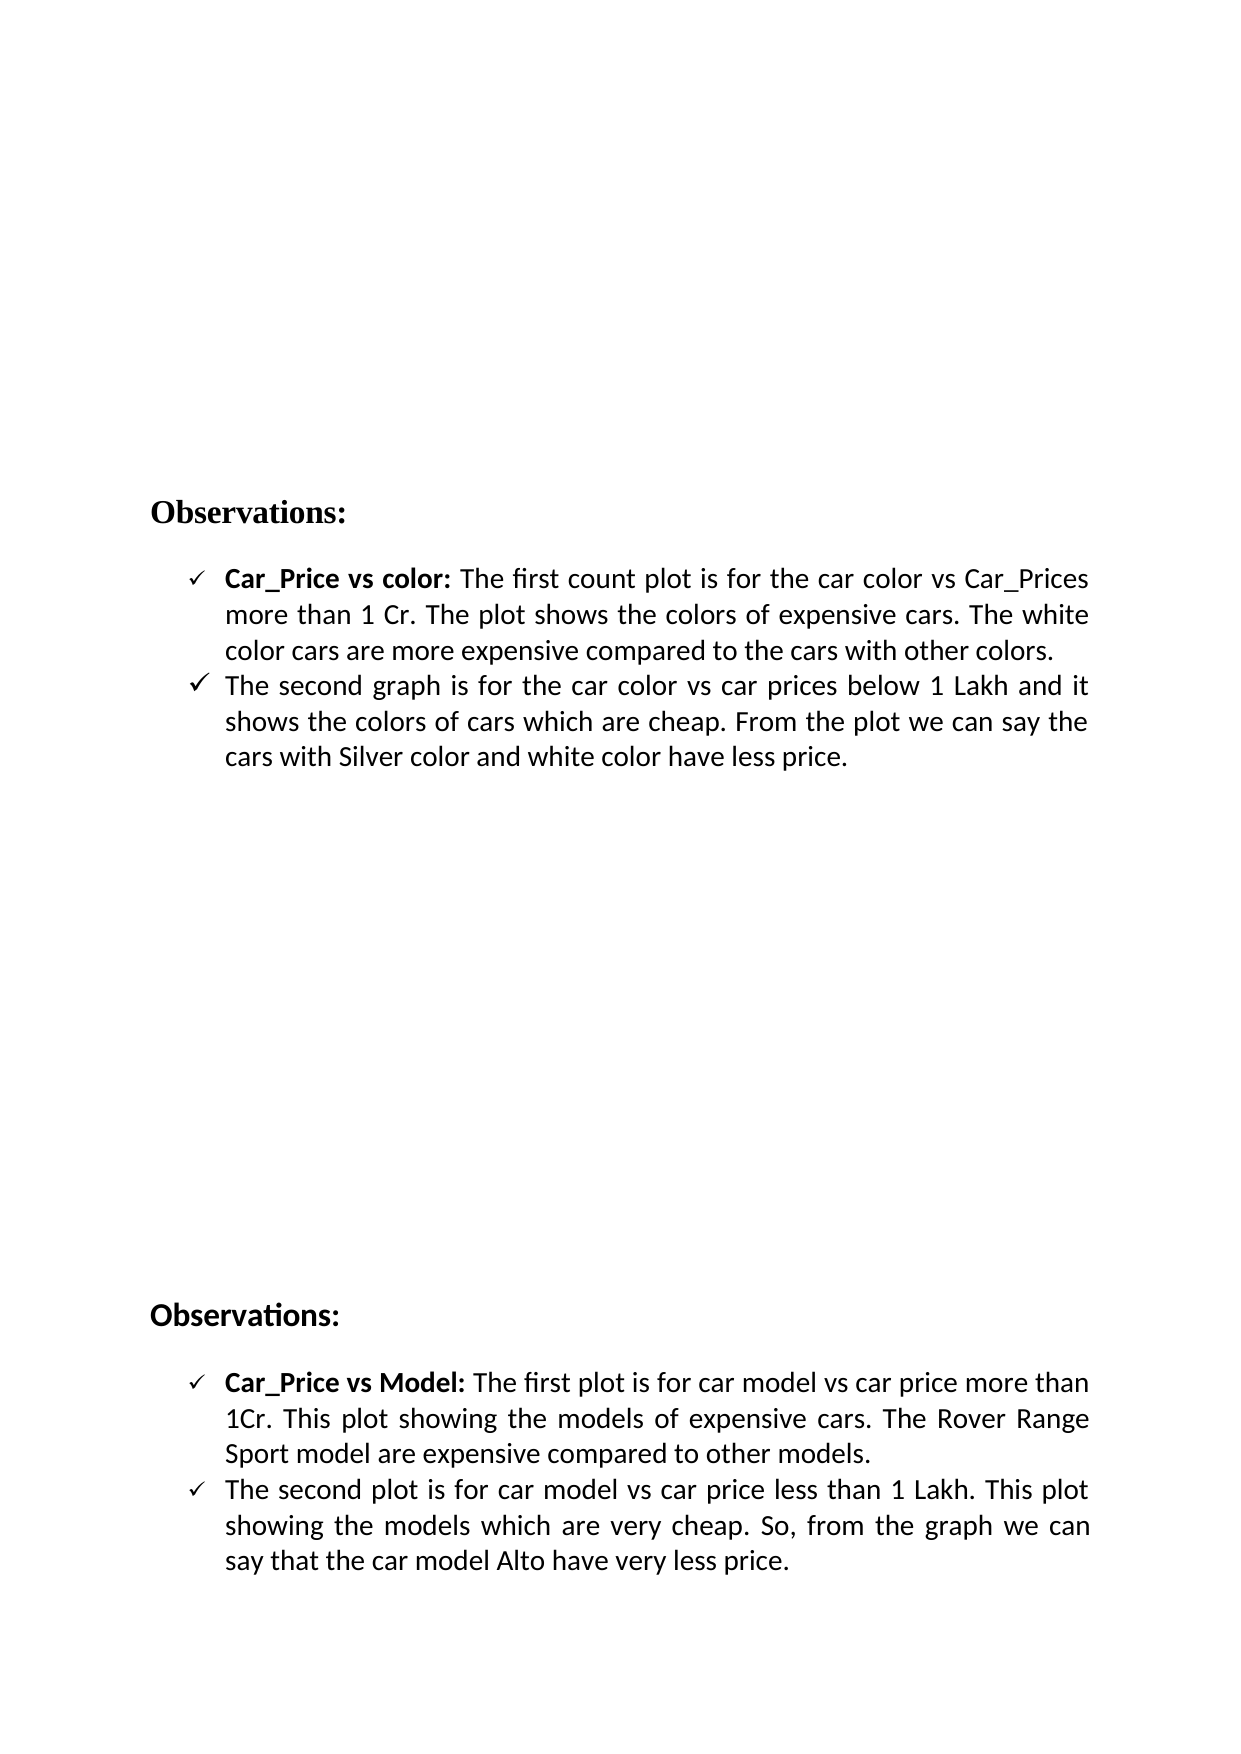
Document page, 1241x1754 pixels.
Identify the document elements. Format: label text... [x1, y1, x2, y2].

list The second graph is for the car color vs car prices below 1 Lakh and it shows the colors of cars which are cheap. From the plot we can say the cars with Silver color and white color have less price. [187, 667, 1090, 774]
list The second plot is for car model vs car price less than 1 Lakh. This plot showing the models which are very cheap. So, from the graph we can say that the car model Alto have very less price. [187, 1471, 1091, 1578]
subtitle Observations: [150, 1294, 1165, 1335]
list Car_Price vs color: The first count plot is for the car color vs Car_Prices more than 1 Cr. The plot shows the colors of expensive cars. The white color cars are more expensive compared to the cars with other colors. [187, 560, 1090, 667]
list Car_Price vs Model: The first plot is for car model vs car price more than 1Cr. This plot showing the models of expensive cars. The Rover Range Sport model are expensive compared to other models. [187, 1364, 1091, 1471]
subtitle Observations: [150, 493, 1165, 531]
